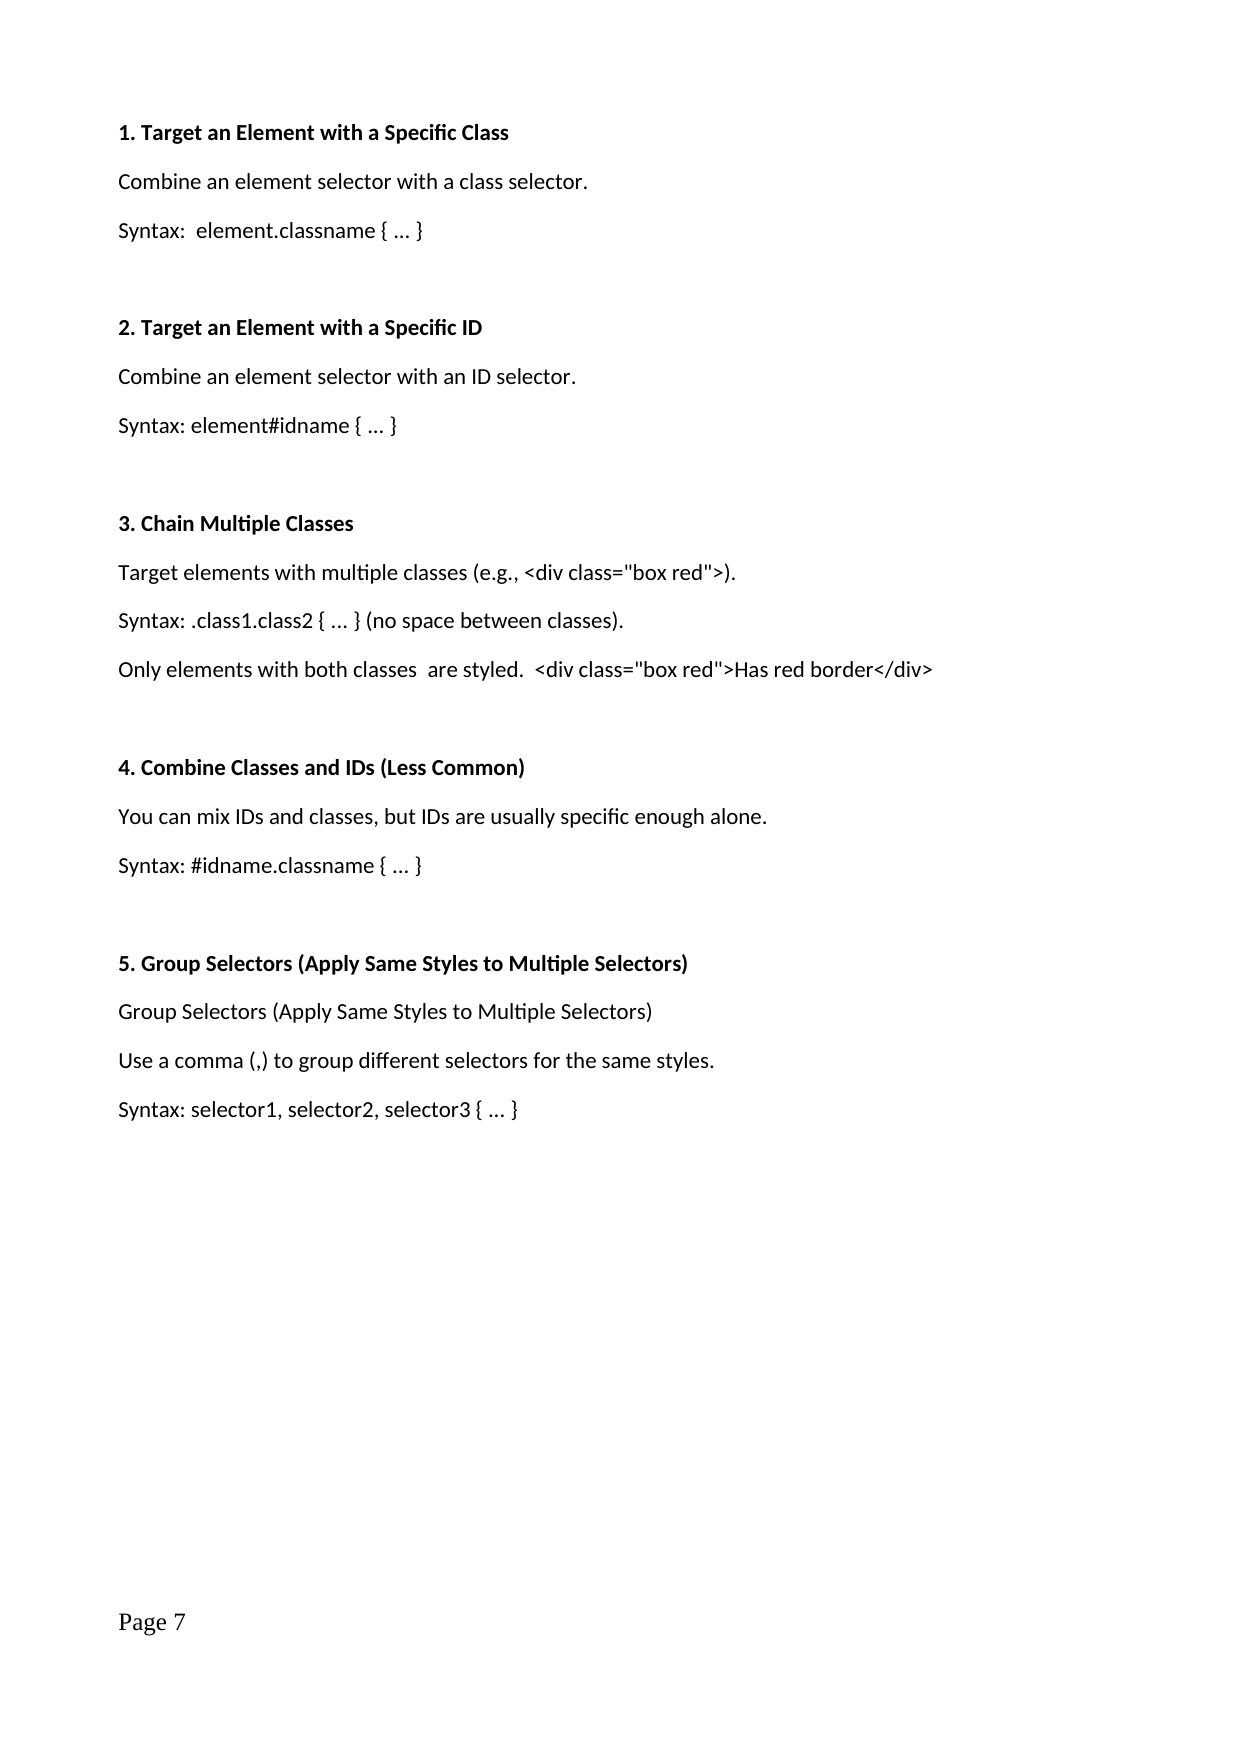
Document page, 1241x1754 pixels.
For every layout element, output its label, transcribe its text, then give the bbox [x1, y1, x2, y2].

text Group Selectors (Apply Same Styles to Multiple Selectors) [118, 997, 1122, 1026]
text 5. Group Selectors (Apply Same Styles to Multiple Selectors) [118, 949, 1122, 977]
text Syntax: #idname.classname { ... } [118, 851, 1122, 879]
text You can mix IDs and classes, but IDs are usually specific enough alone. [118, 802, 1122, 830]
text 2. Target an Element with a Specific ID [118, 313, 1122, 342]
text Syntax: .class1.class2 { ... } (no space between classes). [118, 607, 1122, 635]
text Syntax: element#idname { ... } [118, 411, 1122, 439]
text Combine an element selector with an ID selector. [118, 362, 1122, 390]
text Target elements with multiple classes (e.g., <div class="box red">). [118, 558, 1122, 586]
text Syntax: element.classname { ... } [118, 216, 1122, 244]
text Syntax: selector1, selector2, selector3 { ... } [118, 1095, 1122, 1123]
text Use a comma (,) to group different selectors for the same styles. [118, 1046, 1122, 1074]
text 3. Chain Multiple Classes [118, 509, 1122, 537]
text Only elements with both classes are styled. <div class="box red">Has red border</div> [118, 656, 1122, 683]
text 4. Combine Classes and IDs (Less Common) [118, 753, 1122, 781]
text Combine an element selector with a class selector. [118, 167, 1122, 195]
text 1. Target an Element with a Specific Class [118, 118, 1122, 146]
